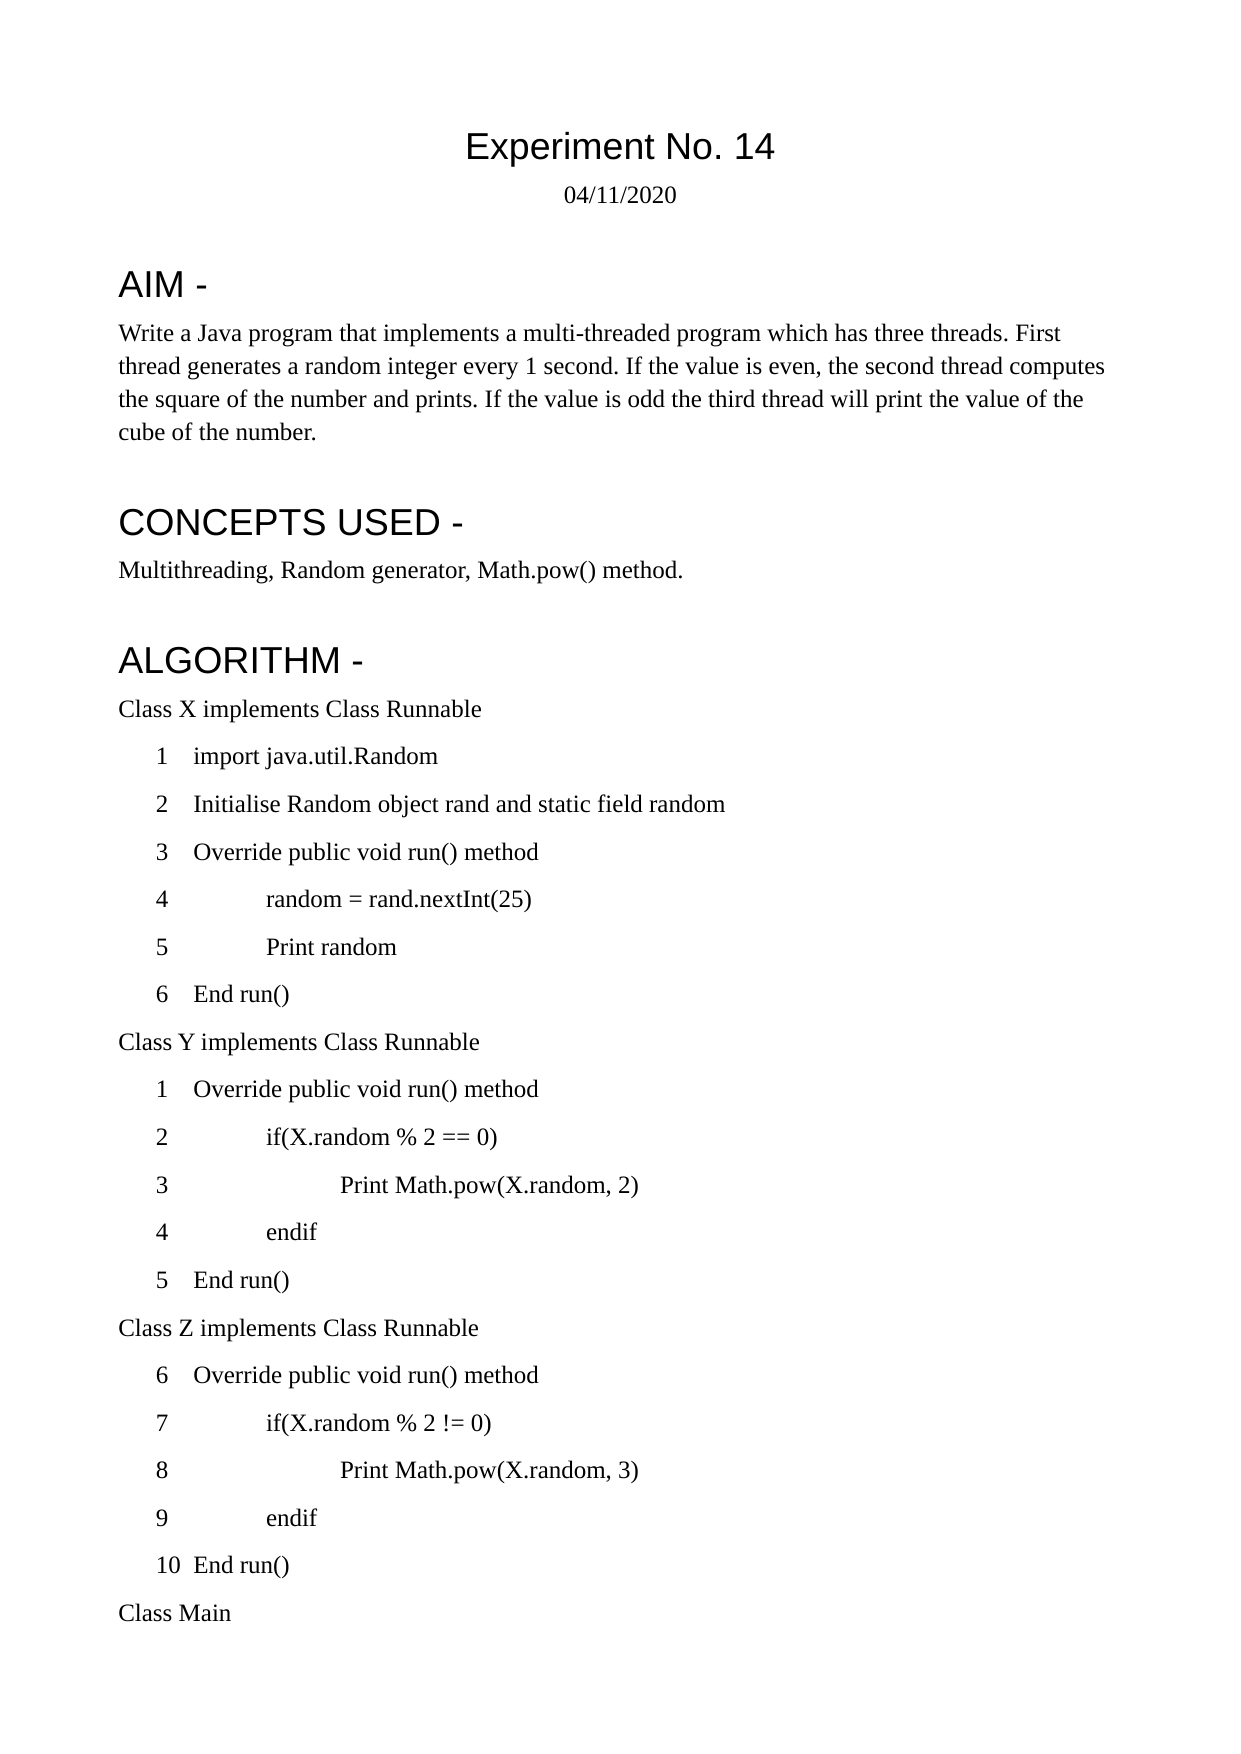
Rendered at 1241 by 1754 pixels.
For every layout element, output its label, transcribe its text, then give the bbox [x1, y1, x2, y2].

text Class Z implements Class Runnable [118, 1313, 1122, 1341]
text Multithreading, Random generator, Math.pow() method. [118, 556, 1122, 584]
subtitle Experiment No. 14 [118, 124, 1122, 167]
list random = rand.nextInt(25) [156, 884, 1122, 913]
list Print random [156, 932, 1122, 961]
list Override public void run() method [156, 1074, 1122, 1103]
list Print Math.pow(X.random, 3) [156, 1455, 1122, 1484]
list End run() [156, 979, 1122, 1008]
list End run() [156, 1265, 1122, 1294]
list import java.util.Random [156, 741, 1122, 770]
list Override public void run() method [156, 837, 1122, 865]
list Initialise Random object rand and static field random [156, 789, 1122, 818]
subtitle CONCEPTS USED - [118, 500, 1122, 543]
text Class Y implements Class Runnable [118, 1027, 1122, 1056]
text Class X implements Class Runnable [118, 694, 1122, 722]
text Class Main [118, 1598, 1122, 1627]
list endif [156, 1503, 1122, 1532]
list endif [156, 1217, 1122, 1246]
list End run() [156, 1551, 1122, 1579]
subtitle ALGORITHM - [118, 638, 1122, 681]
text Write a Java program that implements a multi-threaded program which has three threads. First thread generates a random integer every 1 second. If the value is even, the second thread computes the square of the number and prints. If the value is odd the third thread will print the value of the cube of the number. [118, 318, 1122, 446]
text 04/11/2020 [118, 180, 1122, 209]
list if(X.random % 2 == 0) [156, 1122, 1122, 1151]
subtitle AIM - [118, 263, 1122, 306]
list if(X.random % 2 != 0) [156, 1408, 1122, 1437]
list Print Math.pow(X.random, 2) [156, 1170, 1122, 1198]
list Override public void run() method [156, 1360, 1122, 1389]
